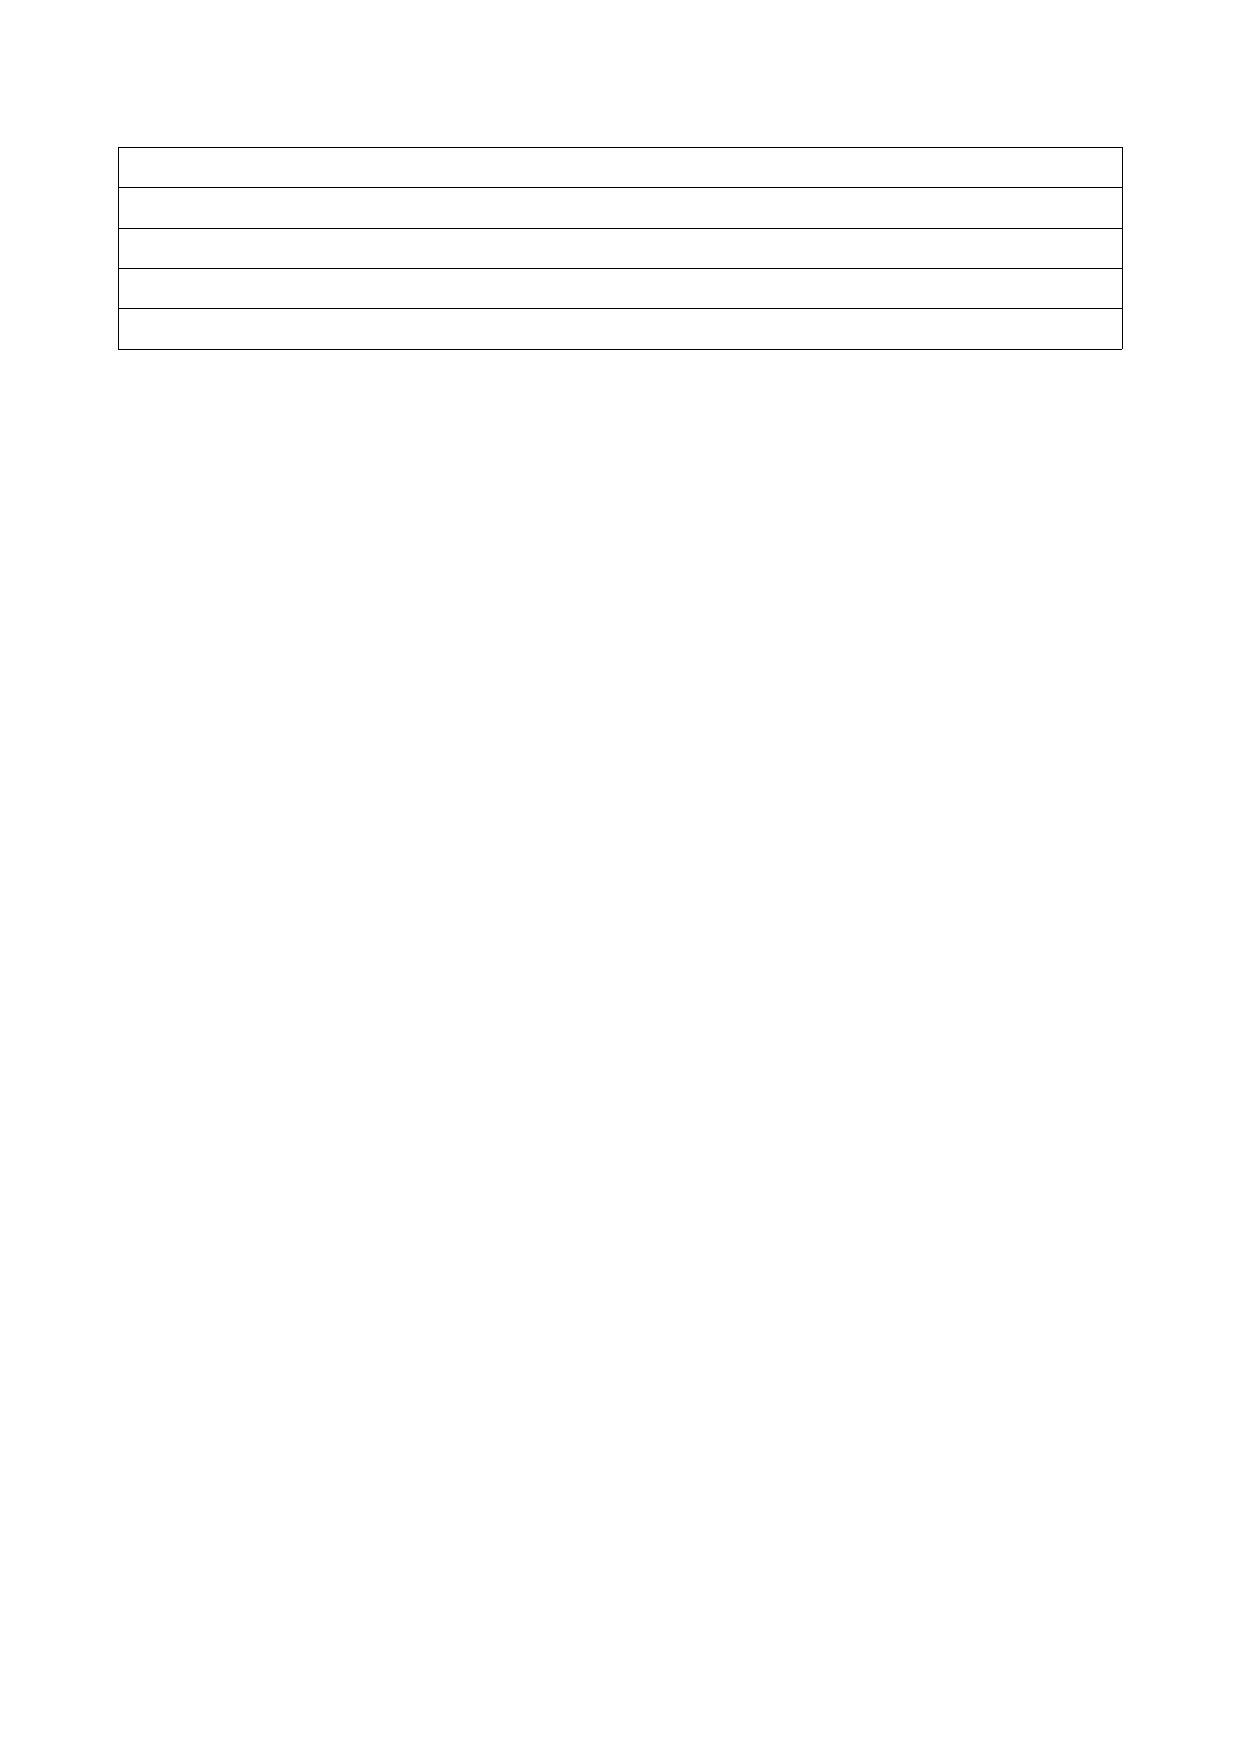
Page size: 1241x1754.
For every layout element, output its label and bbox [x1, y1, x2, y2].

table_header [119, 148, 1122, 187]
table_cell [119, 229, 1122, 268]
table_cell [119, 309, 1122, 348]
table_cell [119, 269, 1122, 308]
table_cell [119, 188, 1122, 227]
